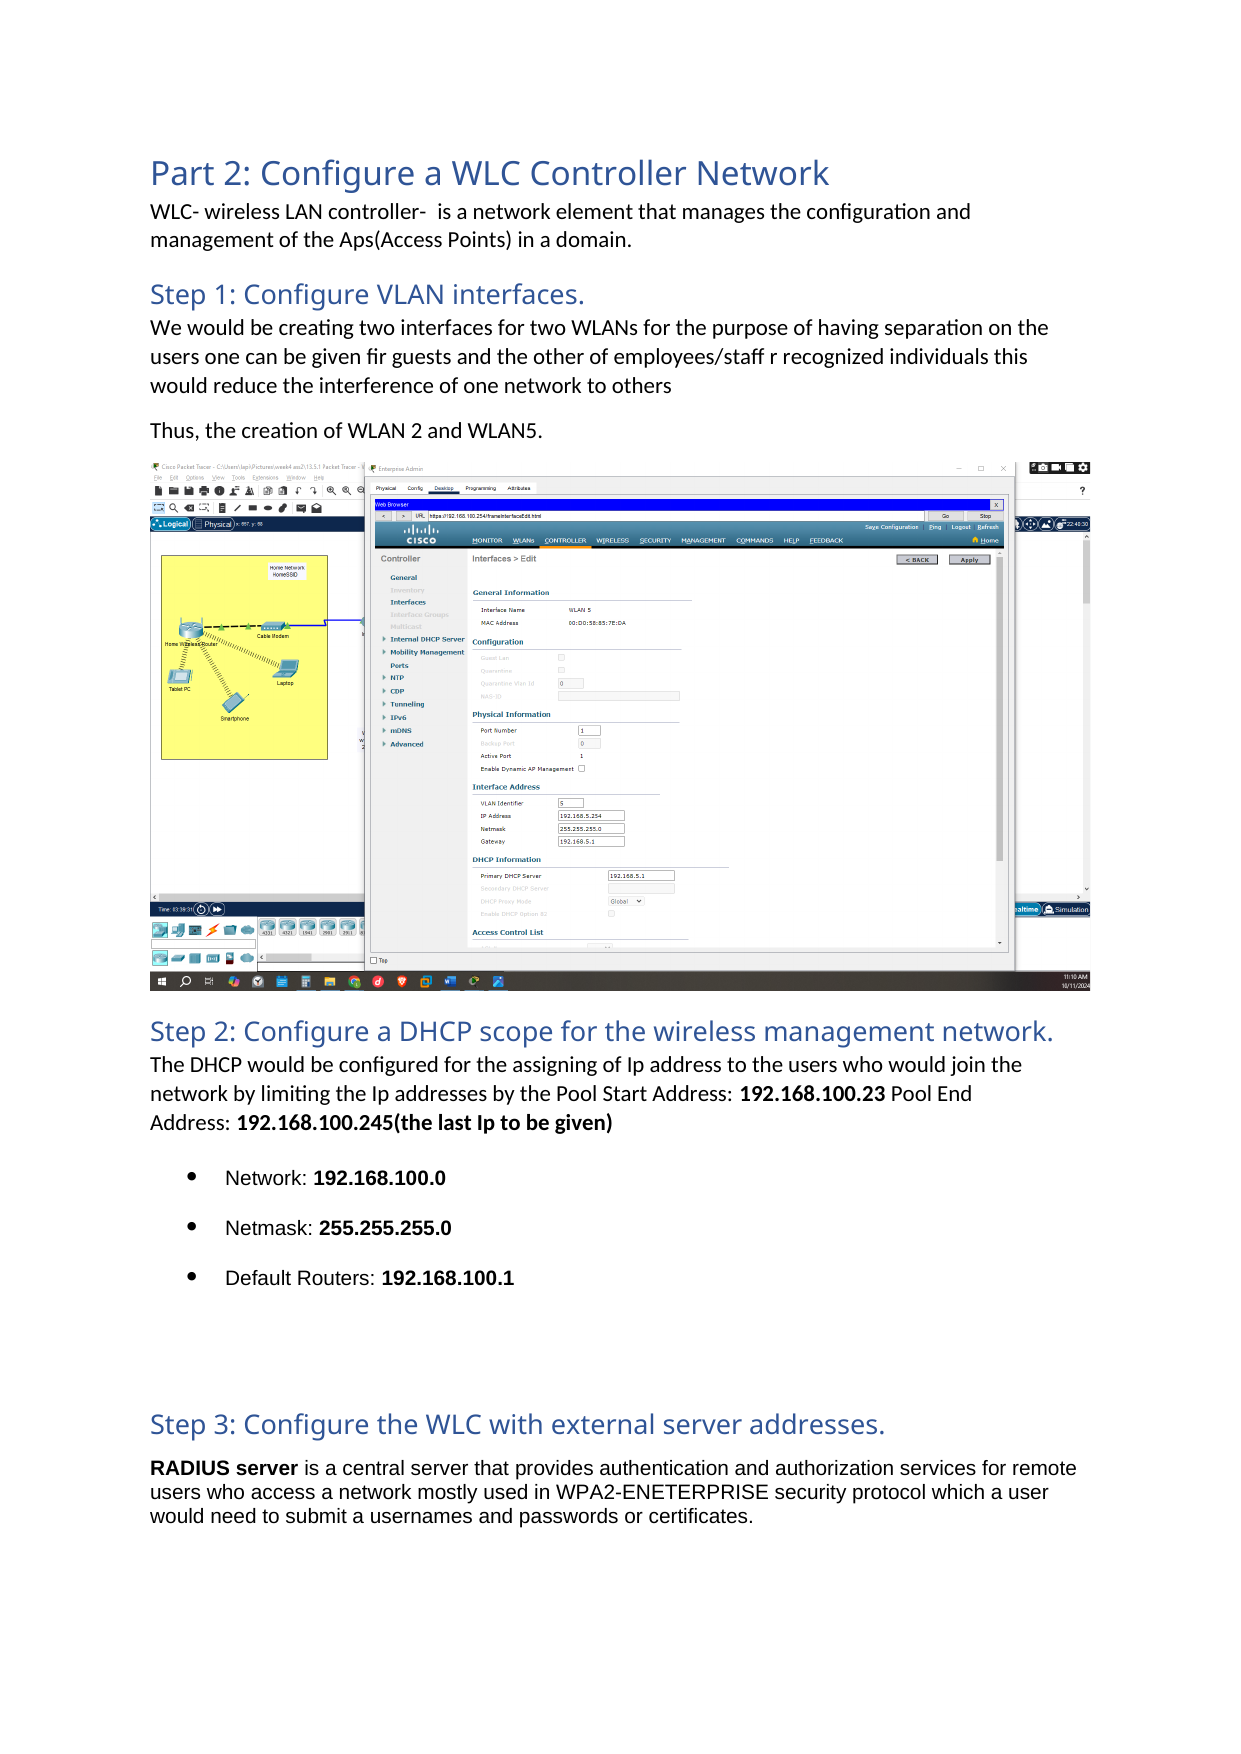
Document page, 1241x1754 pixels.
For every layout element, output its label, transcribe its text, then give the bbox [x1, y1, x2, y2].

subtitle Part 2: Configure a WLC Controller Network [150, 150, 1090, 195]
text Thus, the creation of WLAN 2 and WLAN5. [150, 416, 1090, 444]
subtitle Step 1: Configure VLAN interfaces. [150, 275, 1090, 312]
subtitle Step 3: Configure the WLC with external server addresses. [150, 1406, 1090, 1443]
text RADIUS server is a central server that provides authentication and authorization services for remote users who access a network mostly used in WPA2-ENETERPRISE security protocol which a user would need to submit a usernames and passwords or certificates. [150, 1456, 1090, 1528]
list Network: 192.168.100.0 [187, 1166, 1090, 1191]
list Netmask: 255.255.255.0 [187, 1216, 1090, 1241]
list Default Routers: 192.168.100.1 [187, 1266, 1090, 1291]
text WLC- wireless LAN controller- is a network element that manages the configuration and management of the Aps(Access Points) in a domain. [150, 197, 1090, 254]
text We would be creating two interfaces for two WLANs for the purpose of having separation on the users one can be given fir guests and the other of employees/staff r recognized individuals this would reduce the interference of one network to others [150, 313, 1090, 399]
subtitle Step 2: Configure a DHCP scope for the wireless management network. [150, 1013, 1090, 1049]
text The DHCP would be configured for the assigning of Ip address to the users who would join the network by limiting the Ip addresses by the Pool Start Address: 192.168.100.23 Pool End Address: 192.168.100.245(the last Ip to be given) [150, 1051, 1090, 1136]
